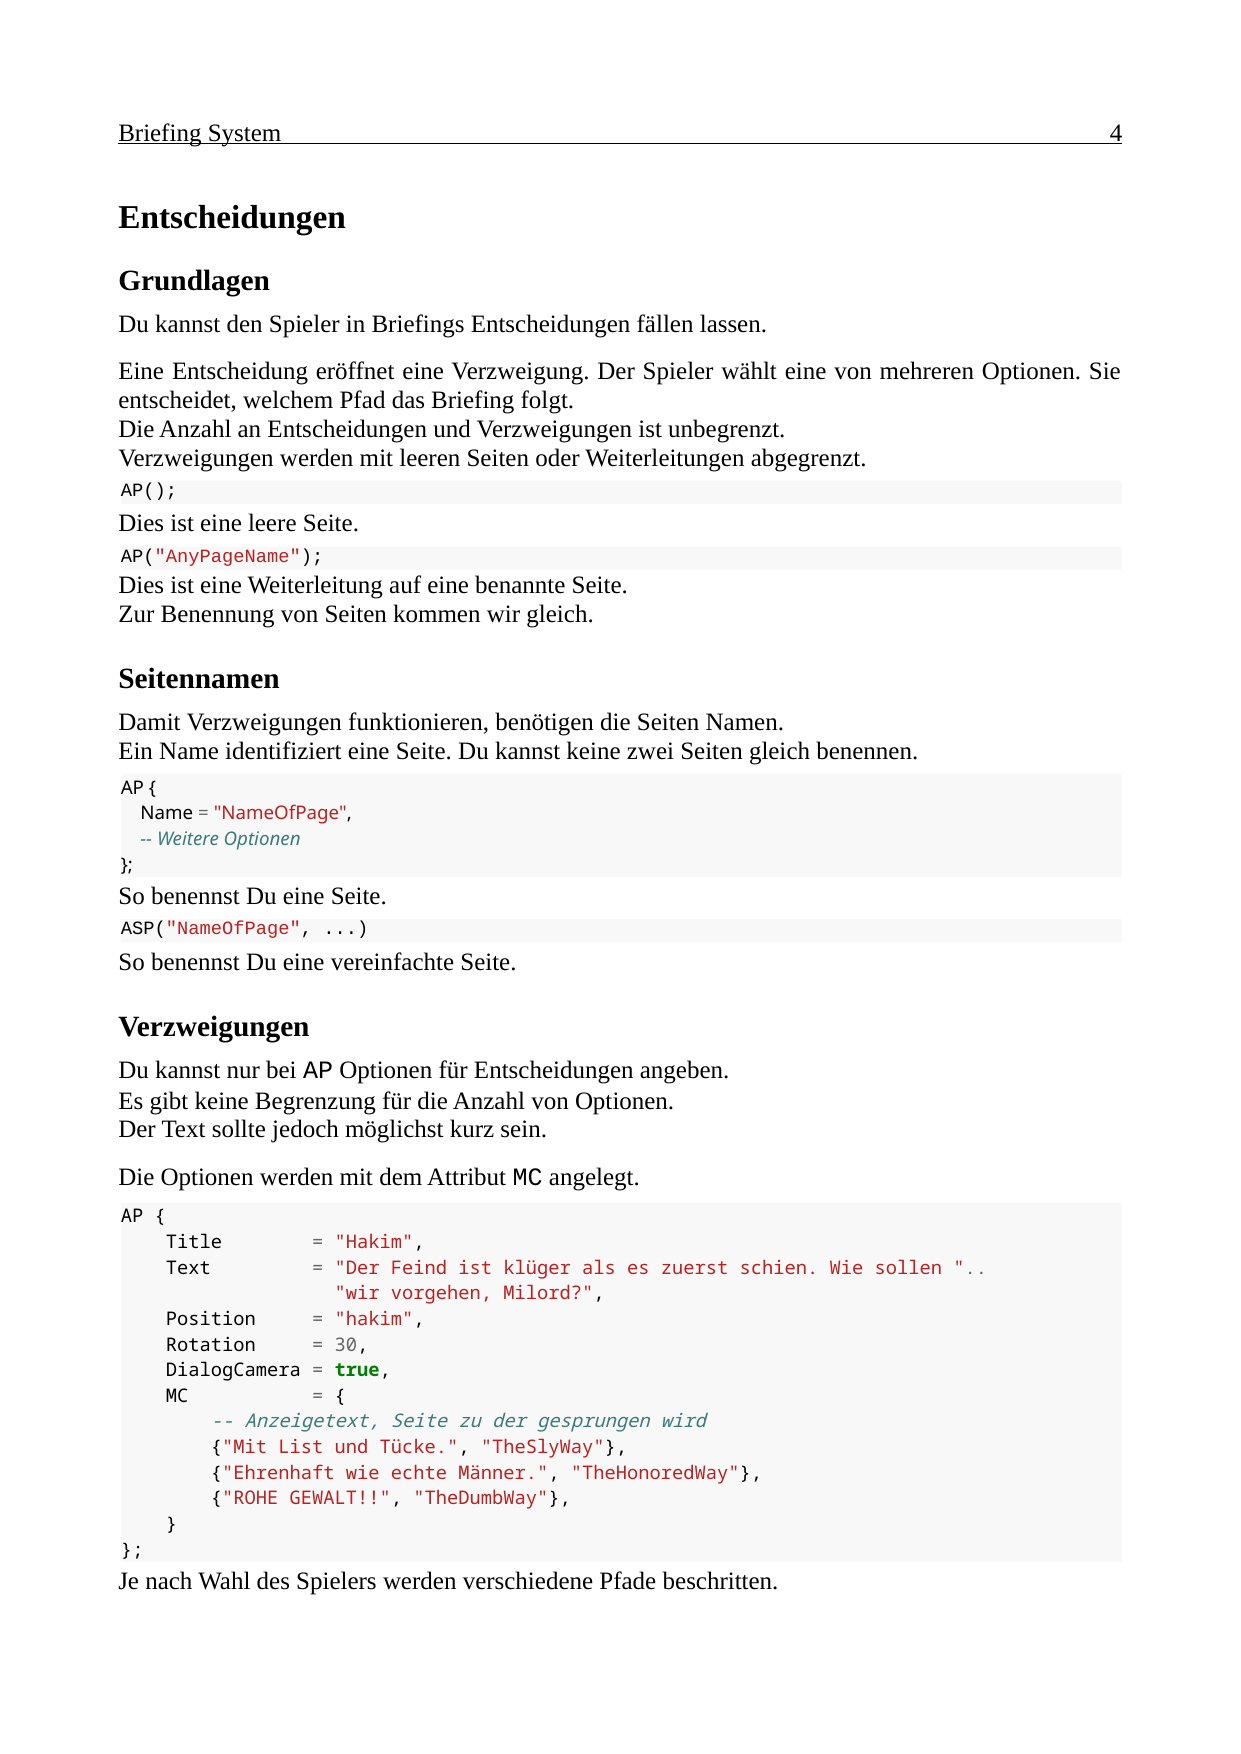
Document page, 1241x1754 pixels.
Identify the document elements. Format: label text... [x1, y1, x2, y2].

text Es gibt keine Begrenzung für die Anzahl von Optionen. [118, 1086, 1122, 1114]
text Du kannst nur bei AP Optionen für Entscheidungen angeben. [118, 1055, 1122, 1086]
subtitle Grundlagen [118, 263, 1122, 296]
text Dies ist eine leere Seite. [118, 490, 1122, 537]
subtitle Entscheidungen [118, 197, 1122, 236]
text Die Optionen werden mit dem Attribut MC angelegt. [118, 1162, 1122, 1193]
text Ein Name identifiziert eine Seite. Du kannst keine zwei Seiten gleich benennen. [118, 736, 1122, 764]
subtitle Verzweigungen [118, 1009, 1122, 1042]
text Du kannst den Spieler in Briefings Entscheidungen fällen lassen. [118, 309, 1122, 338]
text Zur Benennung von Seiten kommen wir gleich. [118, 599, 1122, 627]
subtitle Seitennamen [118, 661, 1122, 694]
text Damit Verzweigungen funktionieren, benötigen die Seiten Namen. [118, 707, 1122, 736]
text Die Anzahl an Entscheidungen und Verzweigungen ist unbegrenzt. [118, 414, 1122, 443]
text So benennst Du eine Seite. [118, 783, 1122, 910]
text Der Text sollte jedoch möglichst kurz sein. [118, 1114, 1122, 1143]
text Verzweigungen werden mit leeren Seiten oder Weiterleitungen abgegrenzt. [118, 443, 1122, 471]
text Dies ist eine Weiterleitung auf eine benannte Seite. [118, 556, 1122, 599]
text So benennst Du eine vereinfachte Seite. [118, 928, 1122, 975]
text Je nach Wahl des Spielers werden verschiedene Pfade beschritten. [118, 1212, 1122, 1595]
text Eine Entscheidung eröffnet eine Verzweigung. Der Spieler wählt eine von mehreren Optionen. Sie entscheidet, welchem Pfad das Briefing folgt. [118, 356, 1122, 414]
